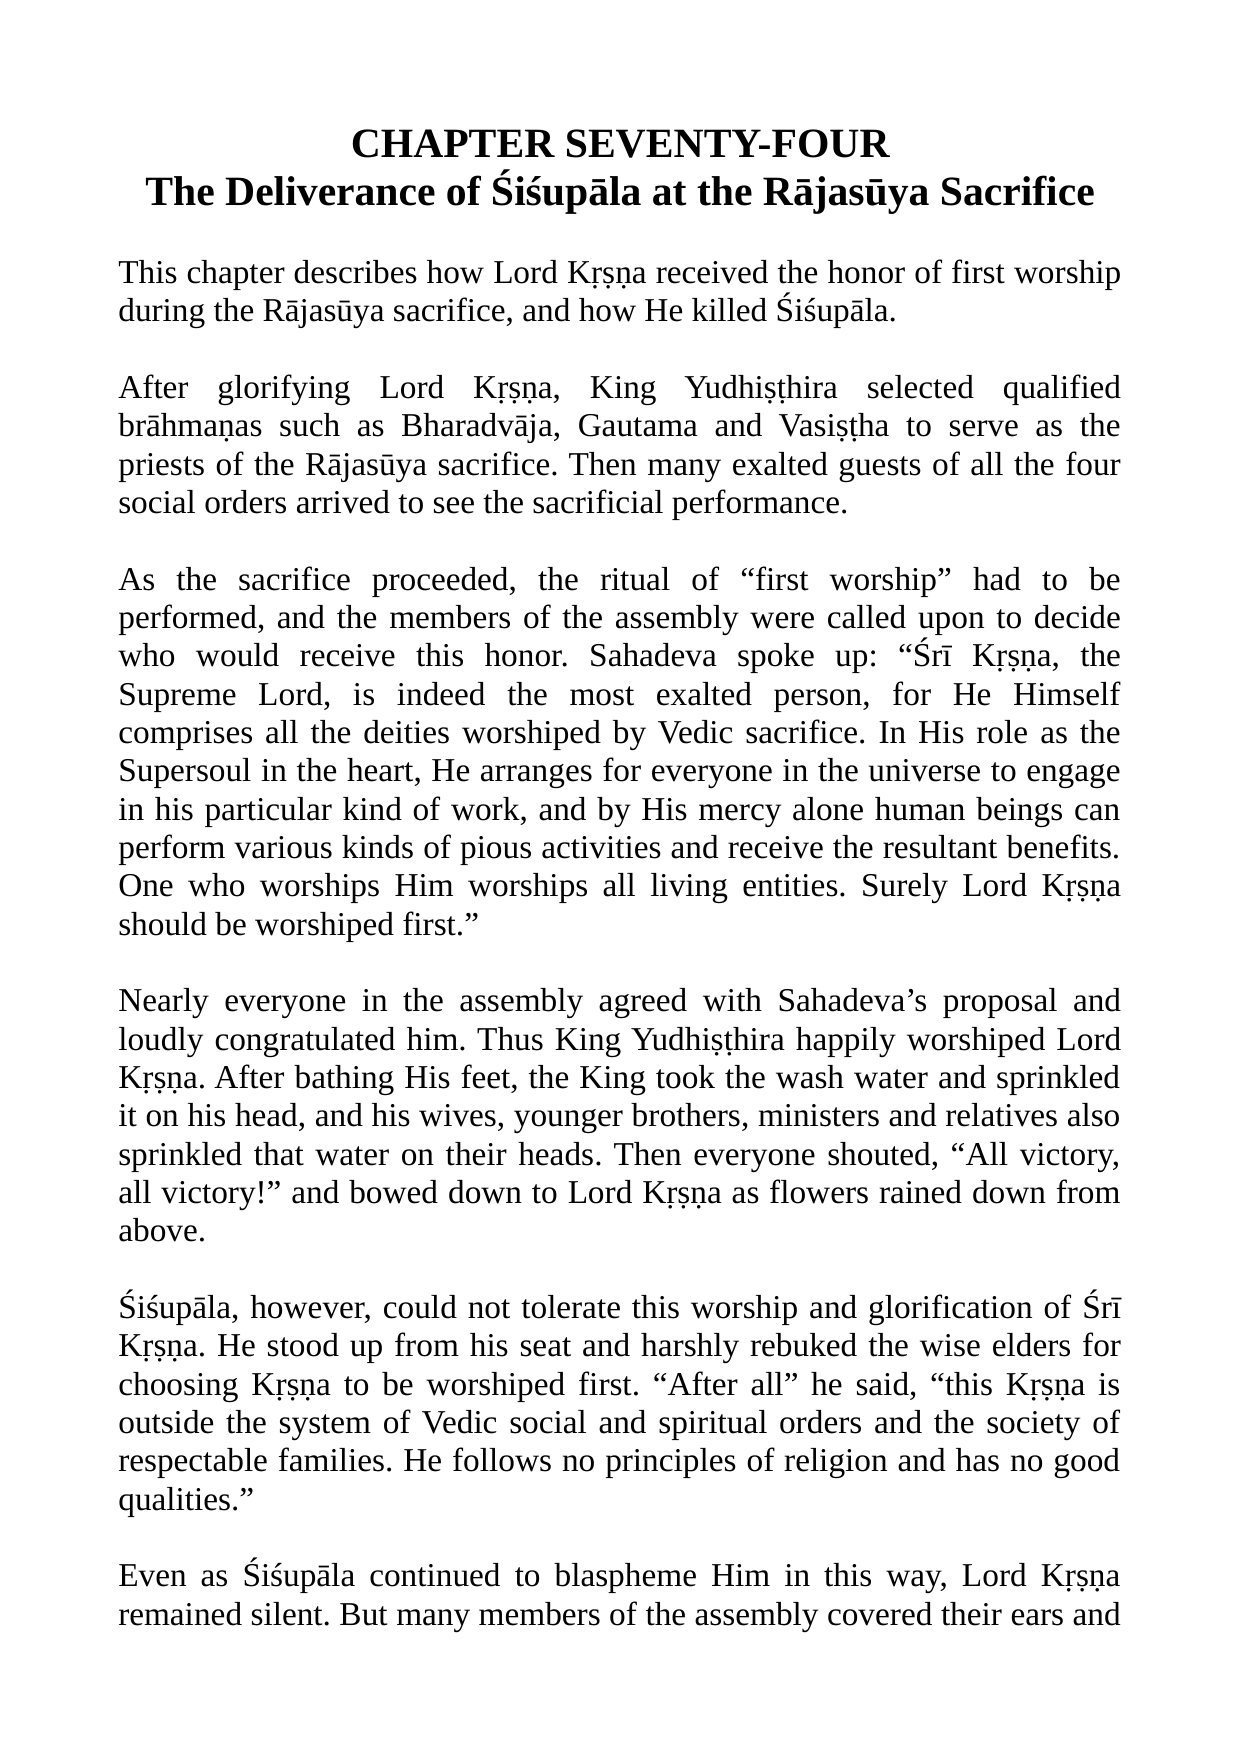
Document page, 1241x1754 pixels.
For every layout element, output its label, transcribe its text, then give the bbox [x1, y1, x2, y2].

text Even as Śiśupāla continued to blaspheme Him in this way, Lord Kṛṣṇa remained silent. But many members of the assembly covered their ears and [118, 1556, 1122, 1632]
text As the sacrifice proceeded, the ritual of “first worship” had to be performed, and the members of the assembly were called upon to decide who would receive this honor. Sahadeva spoke up: “Śrī Kṛṣṇa, the Supreme Lord, is indeed the most exalted person, for He Himself comprises all the deities worshiped by Vedic sacrifice. In His role as the Supersoul in the heart, He arranges for everyone in the universe to engage in his particular kind of work, and by His mercy alone human beings can perform various kinds of pious activities and receive the resultant benefits. One who worships Him worships all living entities. Surely Lord Kṛṣṇa should be worshiped first.” [118, 559, 1122, 942]
text Śiśupāla, however, could not tolerate this worship and glorification of Śrī Kṛṣṇa. He stood up from his seat and harshly rebuked the wise elders for choosing Kṛṣṇa to be worshiped first. “After all” he said, “this Kṛṣṇa is outside the system of Vedic social and spiritual orders and the society of respectable families. He follows no principles of religion and has no good qualities.” [118, 1287, 1122, 1517]
text CHAPTER SEVENTY-FOUR [118, 118, 1122, 166]
text After glorifying Lord Kṛṣṇa, King Yudhiṣṭhira selected qualified brāhmaṇas such as Bharadvāja, Gautama and Vasiṣṭha to serve as the priests of the Rājasūya sacrifice. Then many exalted guests of all the four social orders arrived to see the sacrificial performance. [118, 367, 1122, 521]
text Nearly everyone in the assembly agreed with Sahadeva’s proposal and loudly congratulated him. Thus King Yudhiṣṭhira happily worshiped Lord Kṛṣṇa. After bathing His feet, the King took the wash water and sprinkled it on his head, and his wives, younger brothers, ministers and relatives also sprinkled that water on their heads. Then everyone shouted, “All victory, all victory!” and bowed down to Lord Kṛṣṇa as flowers rained down from above. [118, 981, 1122, 1249]
text This chapter describes how Lord Kṛṣṇa received the honor of first worship during the Rājasūya sacrifice, and how He killed Śiśupāla. [118, 252, 1122, 329]
text The Deliverance of Śiśupāla at the Rājasūya Sacrifice [118, 166, 1122, 214]
